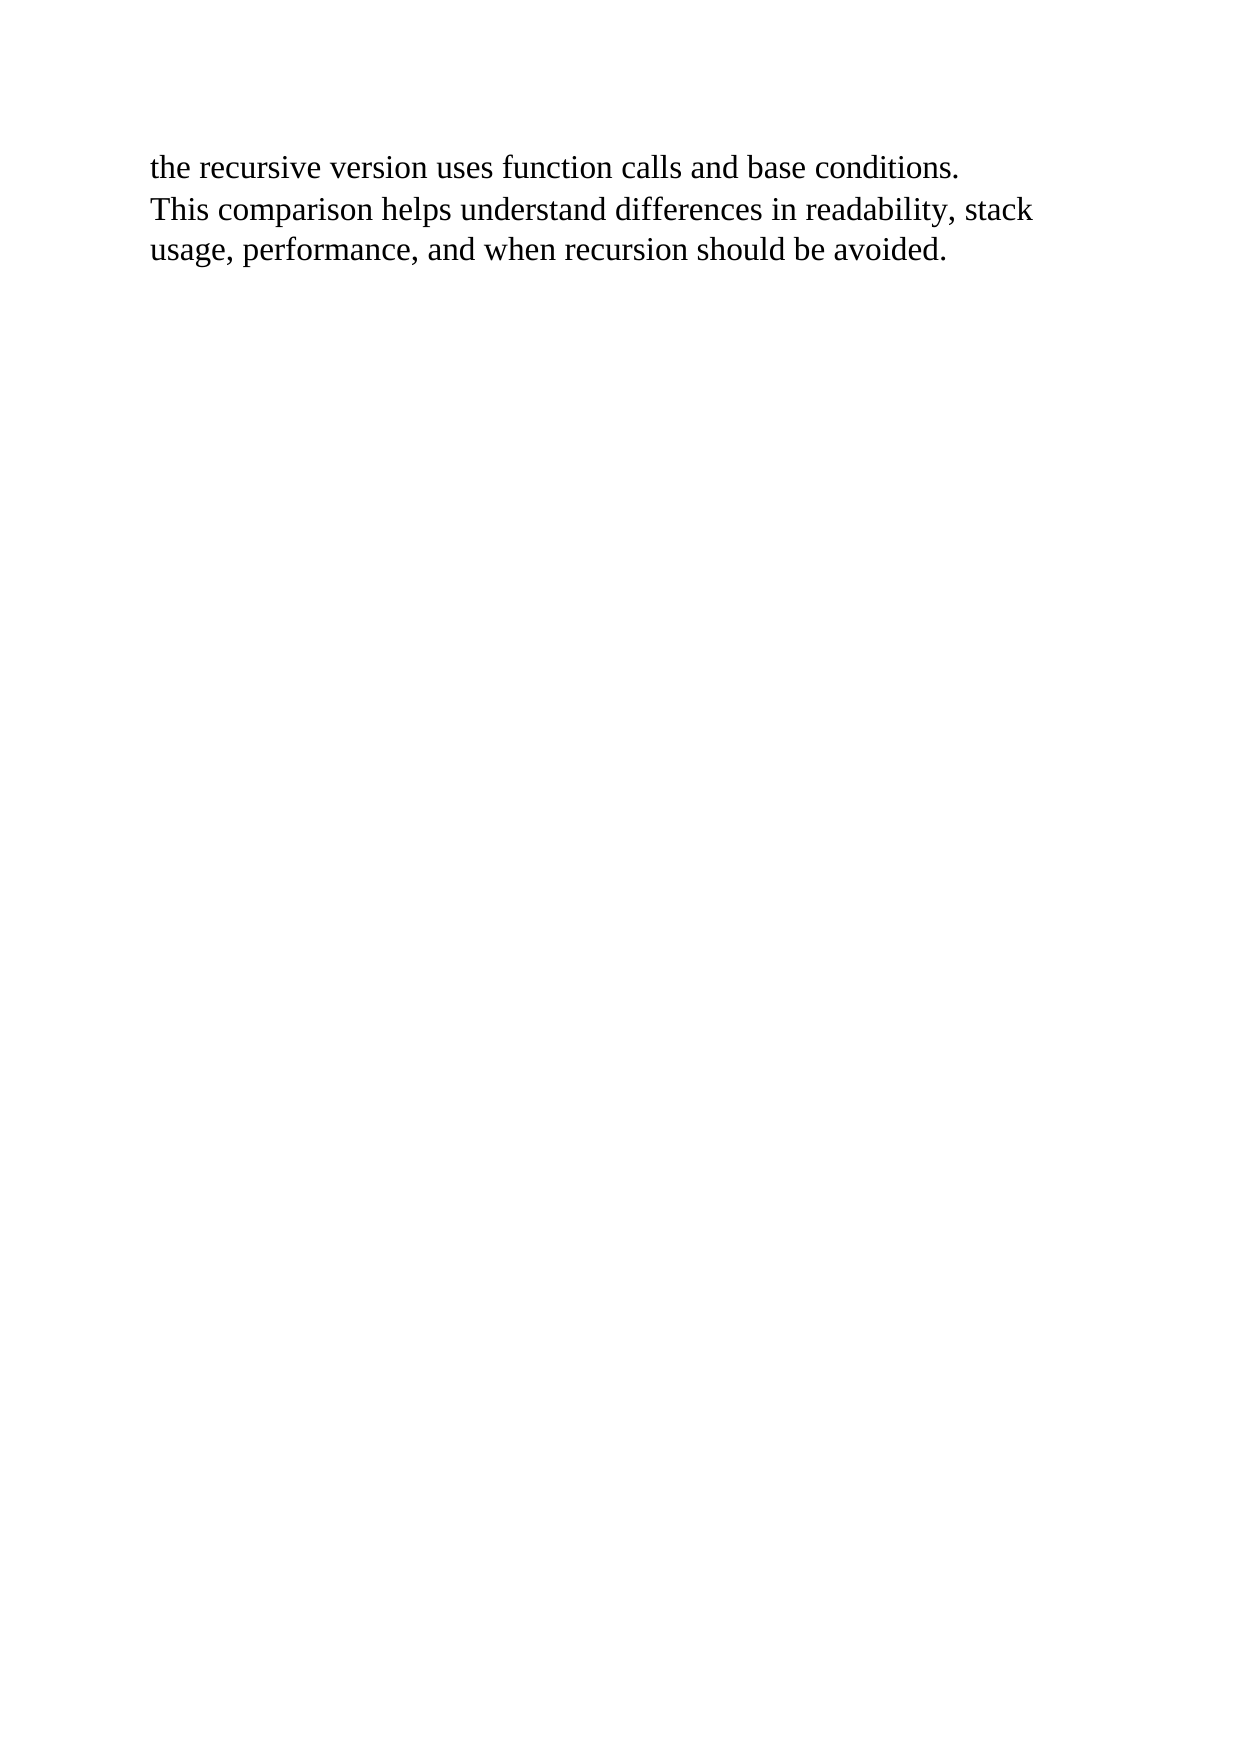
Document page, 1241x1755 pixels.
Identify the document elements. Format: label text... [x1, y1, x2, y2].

text the recursive version uses function calls and base conditions. [150, 147, 1108, 186]
text This comparison helps understand differences in readability, stack usage, performance, and when recursion should be avoided. [150, 189, 1069, 267]
